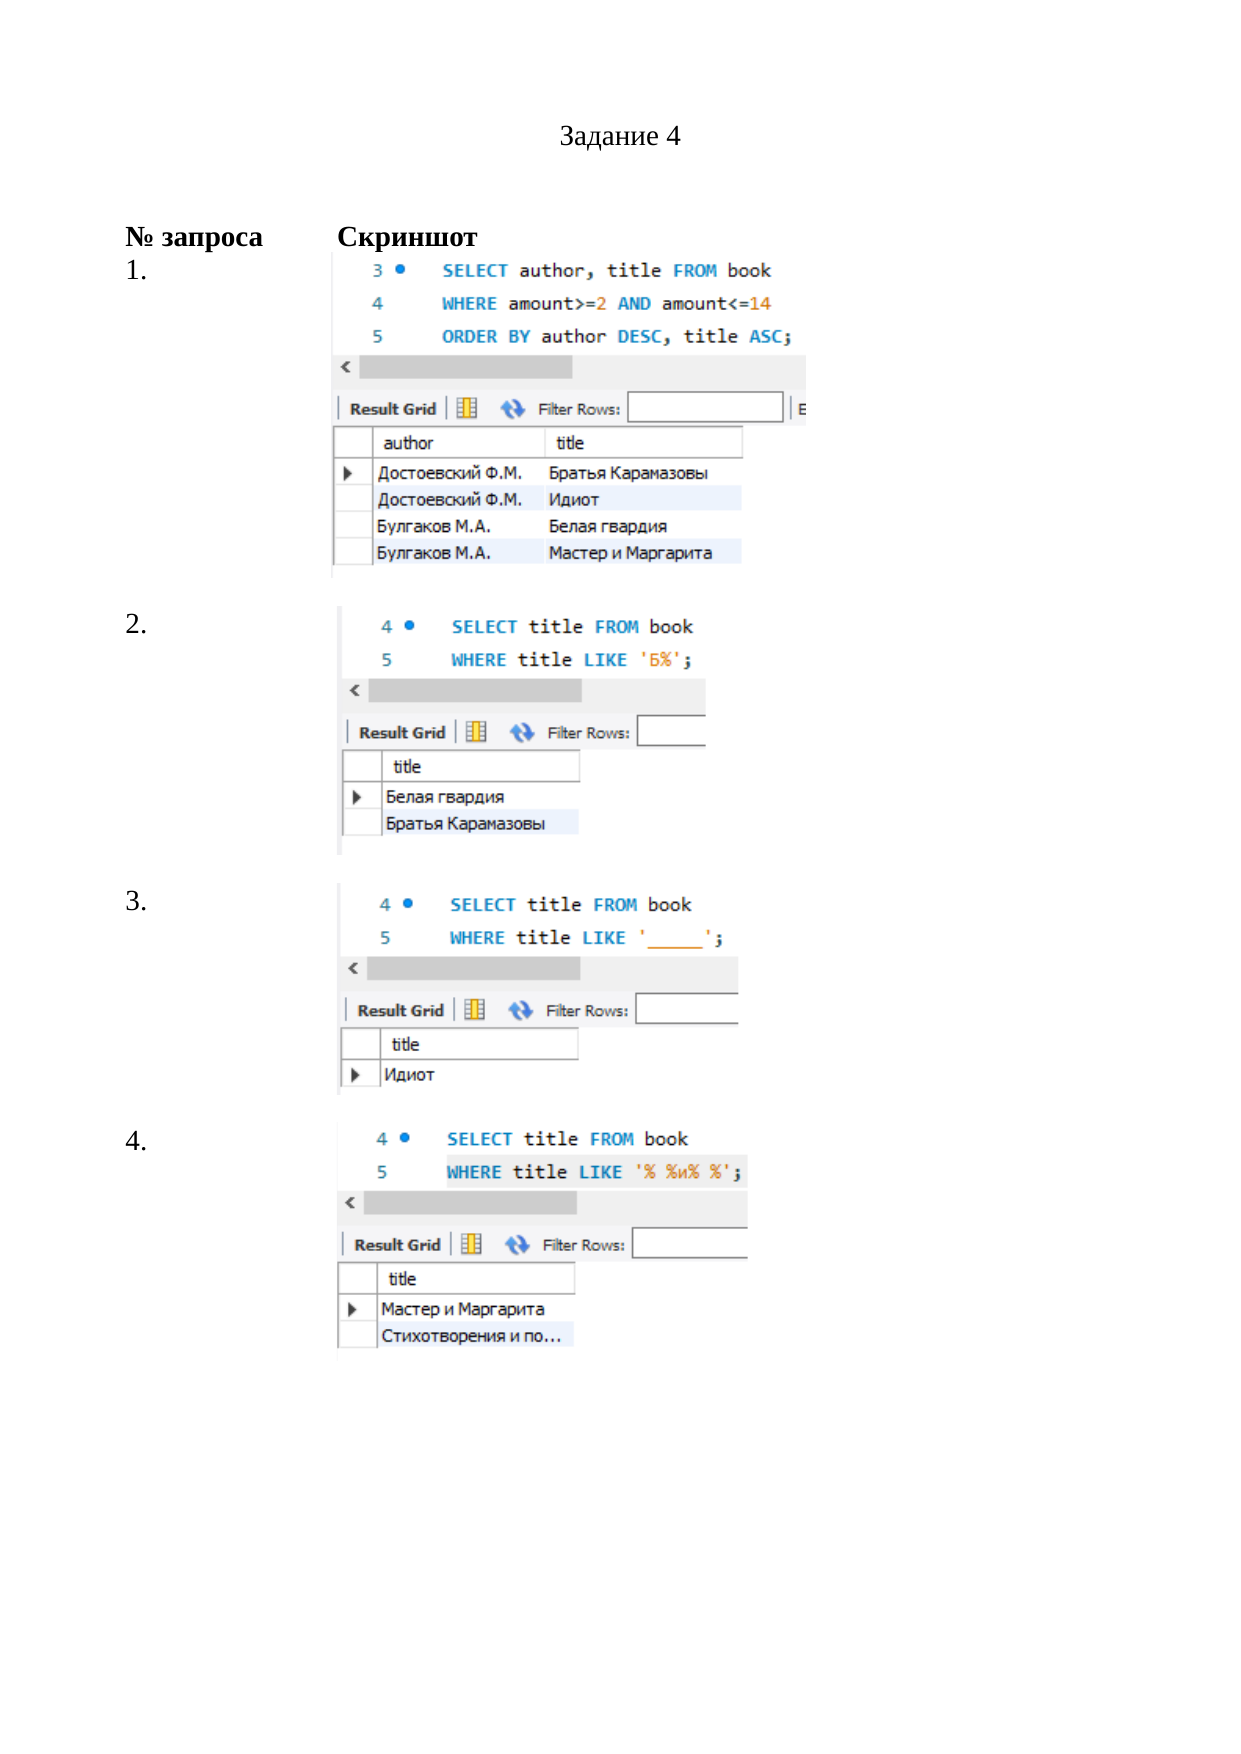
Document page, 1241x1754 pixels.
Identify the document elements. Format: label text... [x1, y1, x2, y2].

table_cell 1. [118, 252, 330, 606]
table_cell [330, 1123, 336, 1360]
picture [331, 252, 806, 578]
table_header № запроса [118, 219, 330, 252]
text Задание 4 [118, 118, 1122, 152]
table_cell [330, 606, 1122, 883]
table_cell [330, 883, 1122, 1123]
table_header Скриншот [330, 219, 1122, 252]
picture [336, 606, 706, 855]
table_cell [748, 1123, 1122, 1360]
table_cell [330, 252, 1122, 606]
picture [336, 883, 739, 1095]
table_cell 4. [118, 1123, 330, 1360]
table_cell 2. [118, 606, 330, 883]
table_cell 3. [118, 883, 330, 1123]
picture [336, 1122, 748, 1361]
